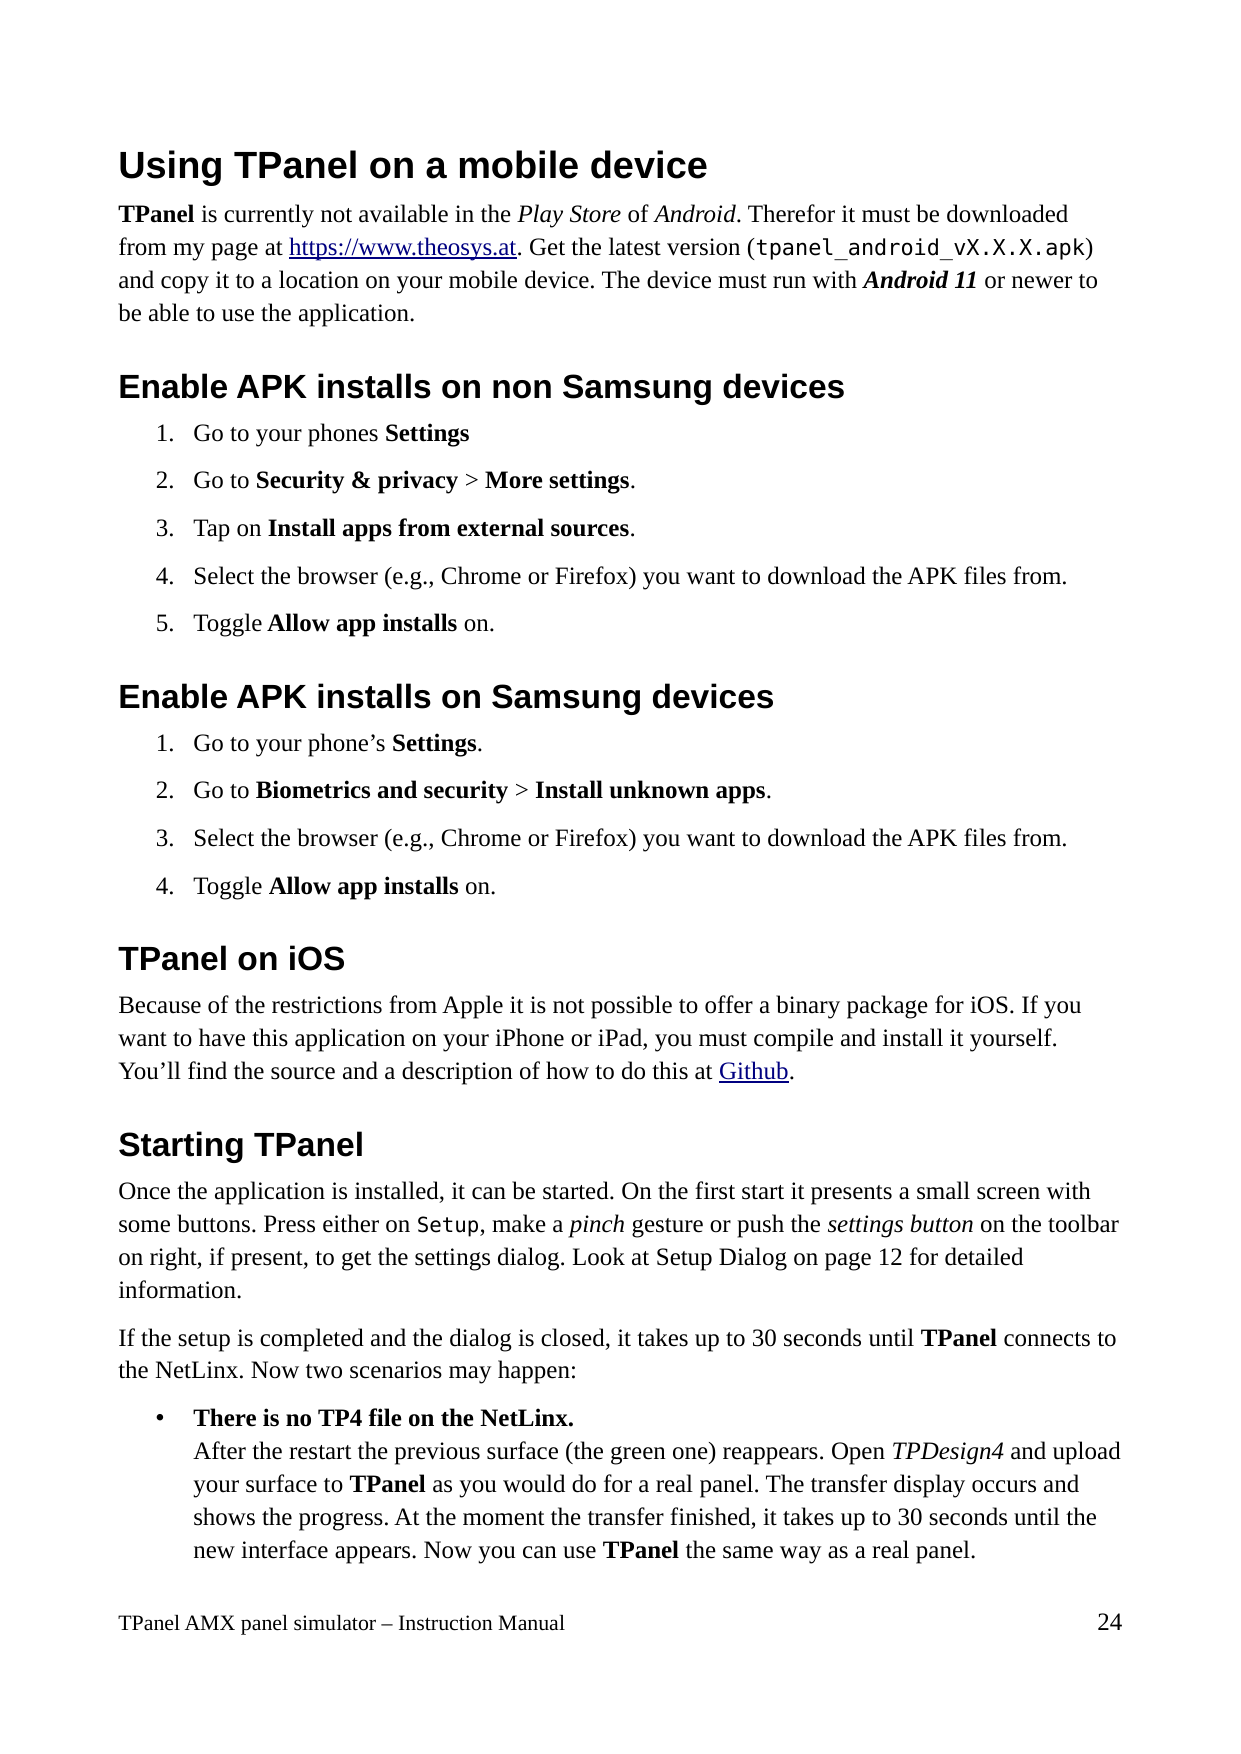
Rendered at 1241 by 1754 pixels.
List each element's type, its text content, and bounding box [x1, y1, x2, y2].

subtitle Enable APK installs on Samsung devices [118, 677, 1122, 715]
list Go to your phones Settings [156, 418, 1122, 447]
subtitle Starting TPanel [118, 1125, 1122, 1163]
text If the setup is completed and the dialog is closed, it takes up to 30 seconds until TPanel connects to the NetLinx. Now two scenarios may happen: [118, 1323, 1122, 1384]
list Go to your phone’s Settings. [156, 728, 1122, 757]
subtitle TPanel on iOS [118, 939, 1122, 978]
text TPanel is currently not available in the Play Store of Android. Therefor it must be downloaded from my page at https://www.theosys.at. Get the latest version (tpanel_android_vX.X.X.apk) and copy it to a location on your mobile device. The device must run with Android 11 or newer to be able to use the application. [118, 199, 1122, 327]
list Go to Biometrics and security > Install unknown apps. [156, 776, 1122, 804]
text Because of the restrictions from Apple it is not possible to offer a binary package for iOS. If you want to have this application on your iPhone or iPad, you must compile and install it yourself. You’ll find the source and a description of how to do this at Github. [118, 990, 1122, 1085]
list Select the browser (e.g., Chrome or Firefox) you want to download the APK files from. [156, 823, 1122, 852]
list Tap on Install apps from external sources. [156, 513, 1122, 542]
subtitle Using TPanel on a mobile device [118, 143, 1122, 187]
text Once the application is installed, it can be started. On the first start it presents a small screen with some buttons. Press either on Setup, make a pinch gesture or push the settings button on the toolbar on right, if present, to get the settings dialog. Look at Setup Dialog on page 12 for detailed information. [118, 1176, 1122, 1304]
subtitle Enable APK installs on non Samsung devices [118, 367, 1122, 405]
list Toggle Allow app installs on. [156, 871, 1122, 899]
list There is no TP4 file on the NetLinx. After the restart the previous surface (the green one) reappears. Open TPDesign4 and upload your surface to TPanel as you would do for a real panel. The transfer display occurs and shows the progress. At the moment the transfer finished, it takes up to 30 seconds until the new interface appears. Now you can use TPanel the same way as a real panel. [156, 1403, 1122, 1564]
list Toggle Allow app installs on. [156, 608, 1122, 637]
list Go to Security & privacy > More settings. [156, 466, 1122, 494]
list Select the browser (e.g., Chrome or Firefox) you want to download the APK files from. [156, 561, 1122, 589]
